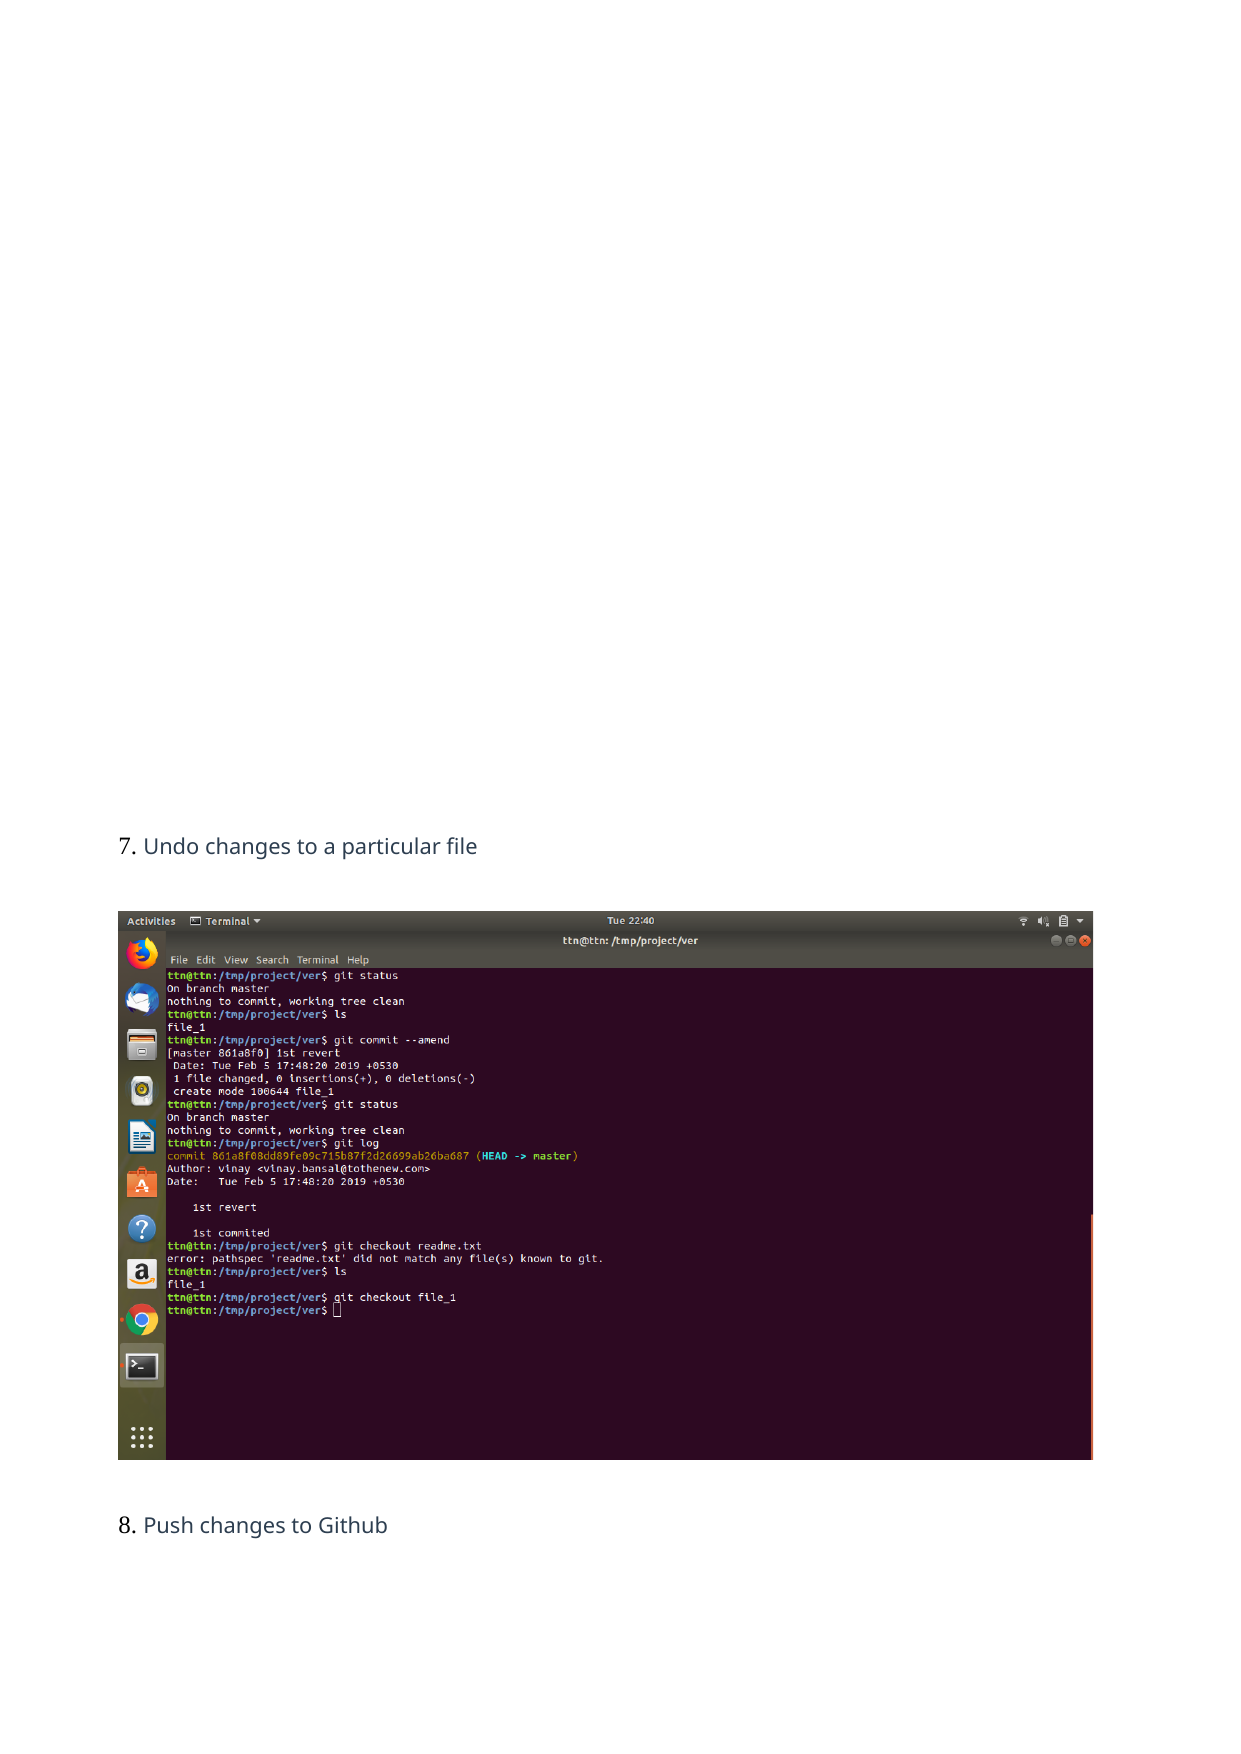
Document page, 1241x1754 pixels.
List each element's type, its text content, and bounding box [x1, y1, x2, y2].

text 8. Push changes to Github [118, 1510, 1122, 1540]
text 7. Undo changes to a particular file [118, 831, 1122, 860]
picture [118, 911, 1094, 1460]
